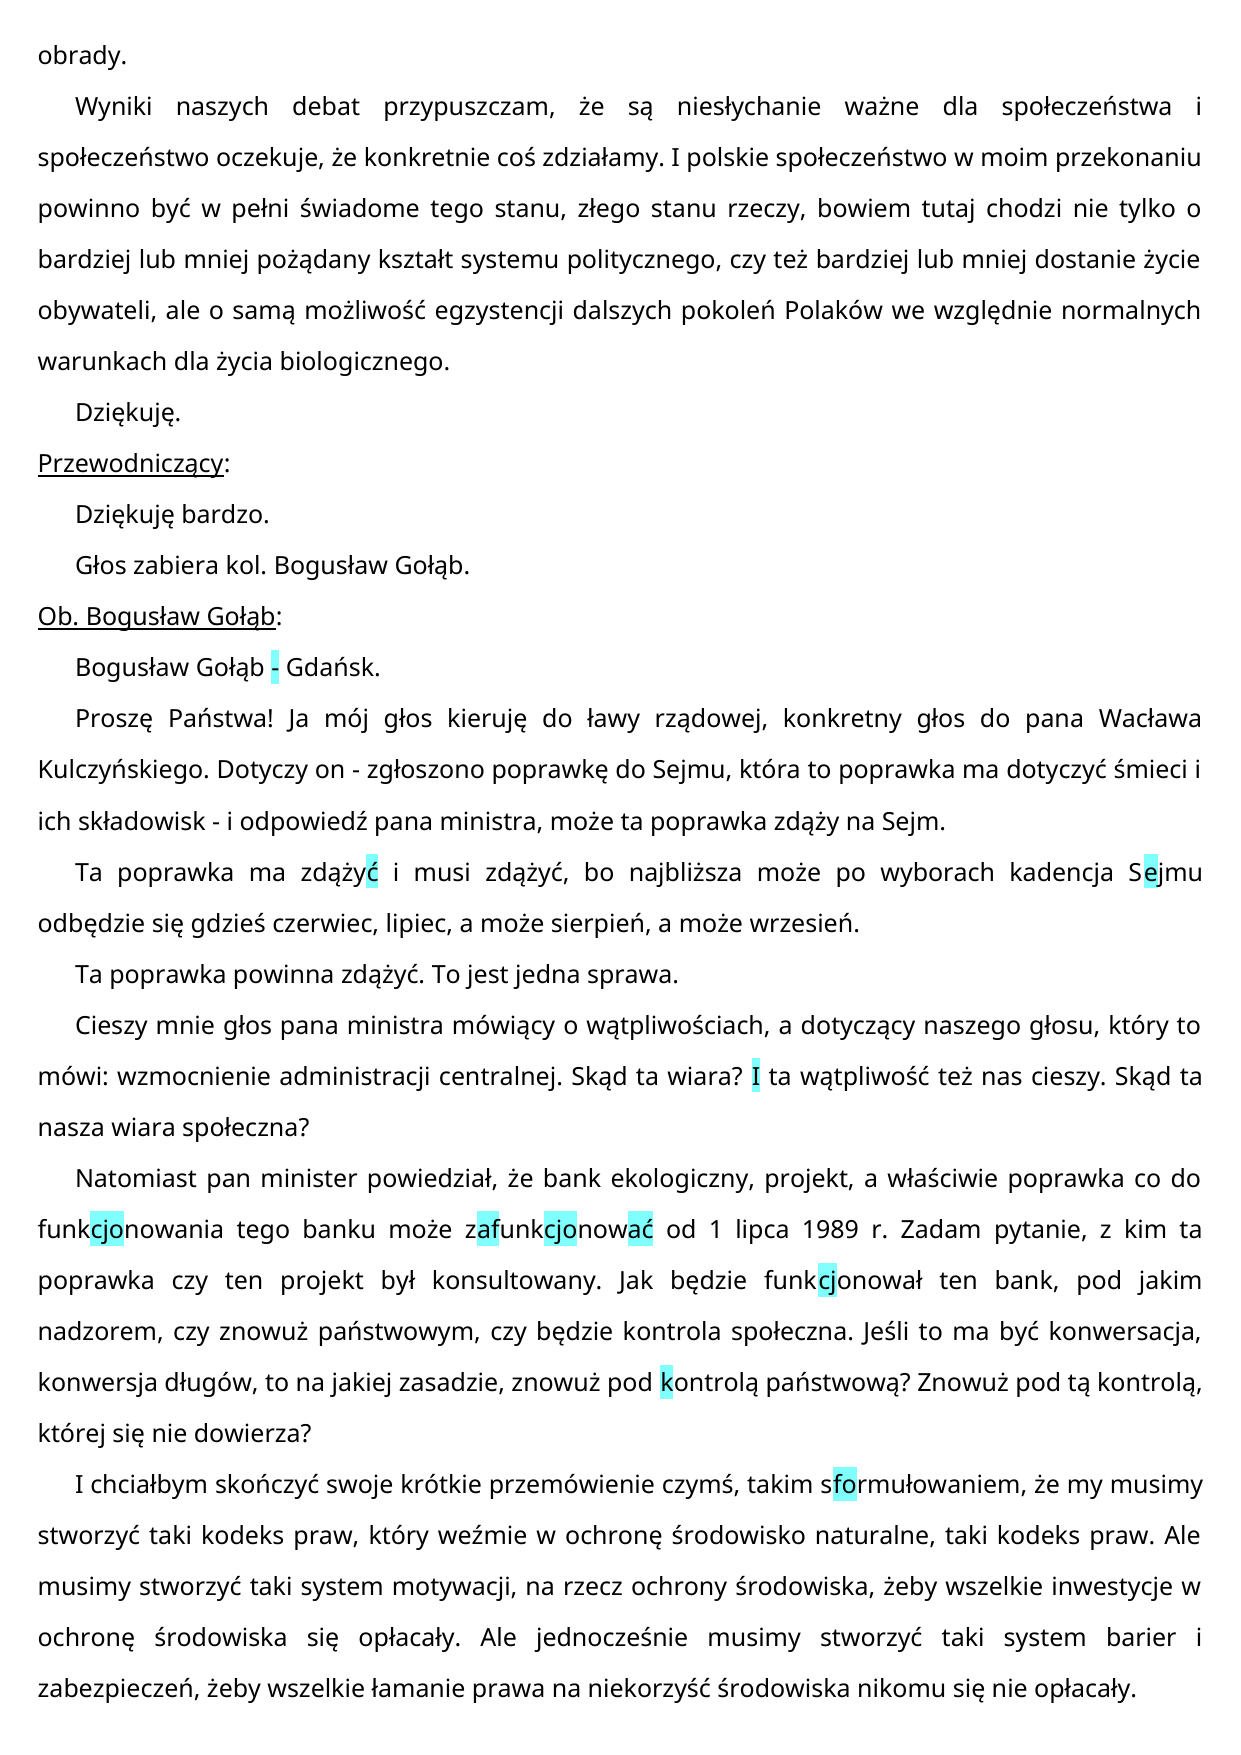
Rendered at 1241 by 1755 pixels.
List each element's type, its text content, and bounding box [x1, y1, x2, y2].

text Dziękuję. [37, 395, 1203, 429]
text Bogusław Gołąb - Gdańsk. [37, 650, 1203, 684]
text Głos zabiera kol. Bogusław Gołąb. [37, 548, 1203, 582]
text obrady. [37, 37, 1203, 72]
text Ta poprawka ma zdążyć i musi zdążyć, bo najbliższa może po wyborach kadencja Sejmu odbędzie się gdzieś czerwiec, lipiec, a może sierpień, a może wrzesień. [37, 854, 1203, 939]
text I chciałbym skończyć swoje krótkie przemówienie czymś, takim sformułowaniem, że my musimy stworzyć taki kodeks praw, który weźmie w ochronę środowisko naturalne, taki kodeks praw. Ale musimy stworzyć taki system motywacji, na rzecz ochrony środowiska, żeby wszelkie inwestycje w ochronę środowiska się opłacały. Ale jednocześnie musimy stworzyć taki system barier i zabezpieczeń, żeby wszelkie łamanie prawa na niekorzyść środowiska nikomu się nie opłacały. [37, 1467, 1203, 1705]
text Wyniki naszych debat przypuszczam, że są niesłychanie ważne dla społeczeństwa i społeczeństwo oczekuje, że konkretnie coś zdziałamy. I polskie społeczeństwo w moim przekonaniu powinno być w pełni świadome tego stanu, złego stanu rzeczy, bowiem tutaj chodzi nie tylko o bardziej lub mniej pożądany kształt systemu politycznego, czy też bardziej lub mniej dostanie życie obywateli, ale o samą możliwość egzystencji dalszych pokoleń Polaków we względnie normalnych warunkach dla życia biologicznego. [37, 88, 1203, 378]
text Ta poprawka powinna zdążyć. To jest jedna sprawa. [37, 956, 1203, 990]
text Przewodniczący: [37, 446, 1203, 480]
text Cieszy mnie głos pana ministra mówiący o wątpliwościach, a dotyczący naszego głosu, który to mówi: wzmocnienie administracji centralnej. Skąd ta wiara? I ta wątpliwość też nas cieszy. Skąd ta nasza wiara społeczna? [37, 1007, 1203, 1143]
text Proszę Państwa! Ja mój głos kieruję do ławy rządowej, konkretny głos do pana Wacława Kulczyńskiego. Dotyczy on - zgłoszono poprawkę do Sejmu, która to poprawka ma dotyczyć śmieci i ich składowisk - i odpowiedź pana ministra, może ta poprawka zdąży na Sejm. [37, 701, 1203, 837]
text Dziękuję bardzo. [37, 497, 1203, 531]
text Ob. Bogusław Gołąb: [37, 599, 1203, 633]
text Natomiast pan minister powiedział, że bank ekologiczny, projekt, a właściwie poprawka co do funkcjonowania tego banku może zafunkcjonować od 1 lipca 1989 r. Zadam pytanie, z kim ta poprawka czy ten projekt był konsultowany. Jak będzie funkcjonował ten bank, pod jakim nadzorem, czy znowuż państwowym, czy będzie kontrola społeczna. Jeśli to ma być konwersacja, konwersja długów, to na jakiej zasadzie, znowuż pod kontrolą państwową? Znowuż pod tą kontrolą, której się nie dowierza? [37, 1160, 1203, 1450]
